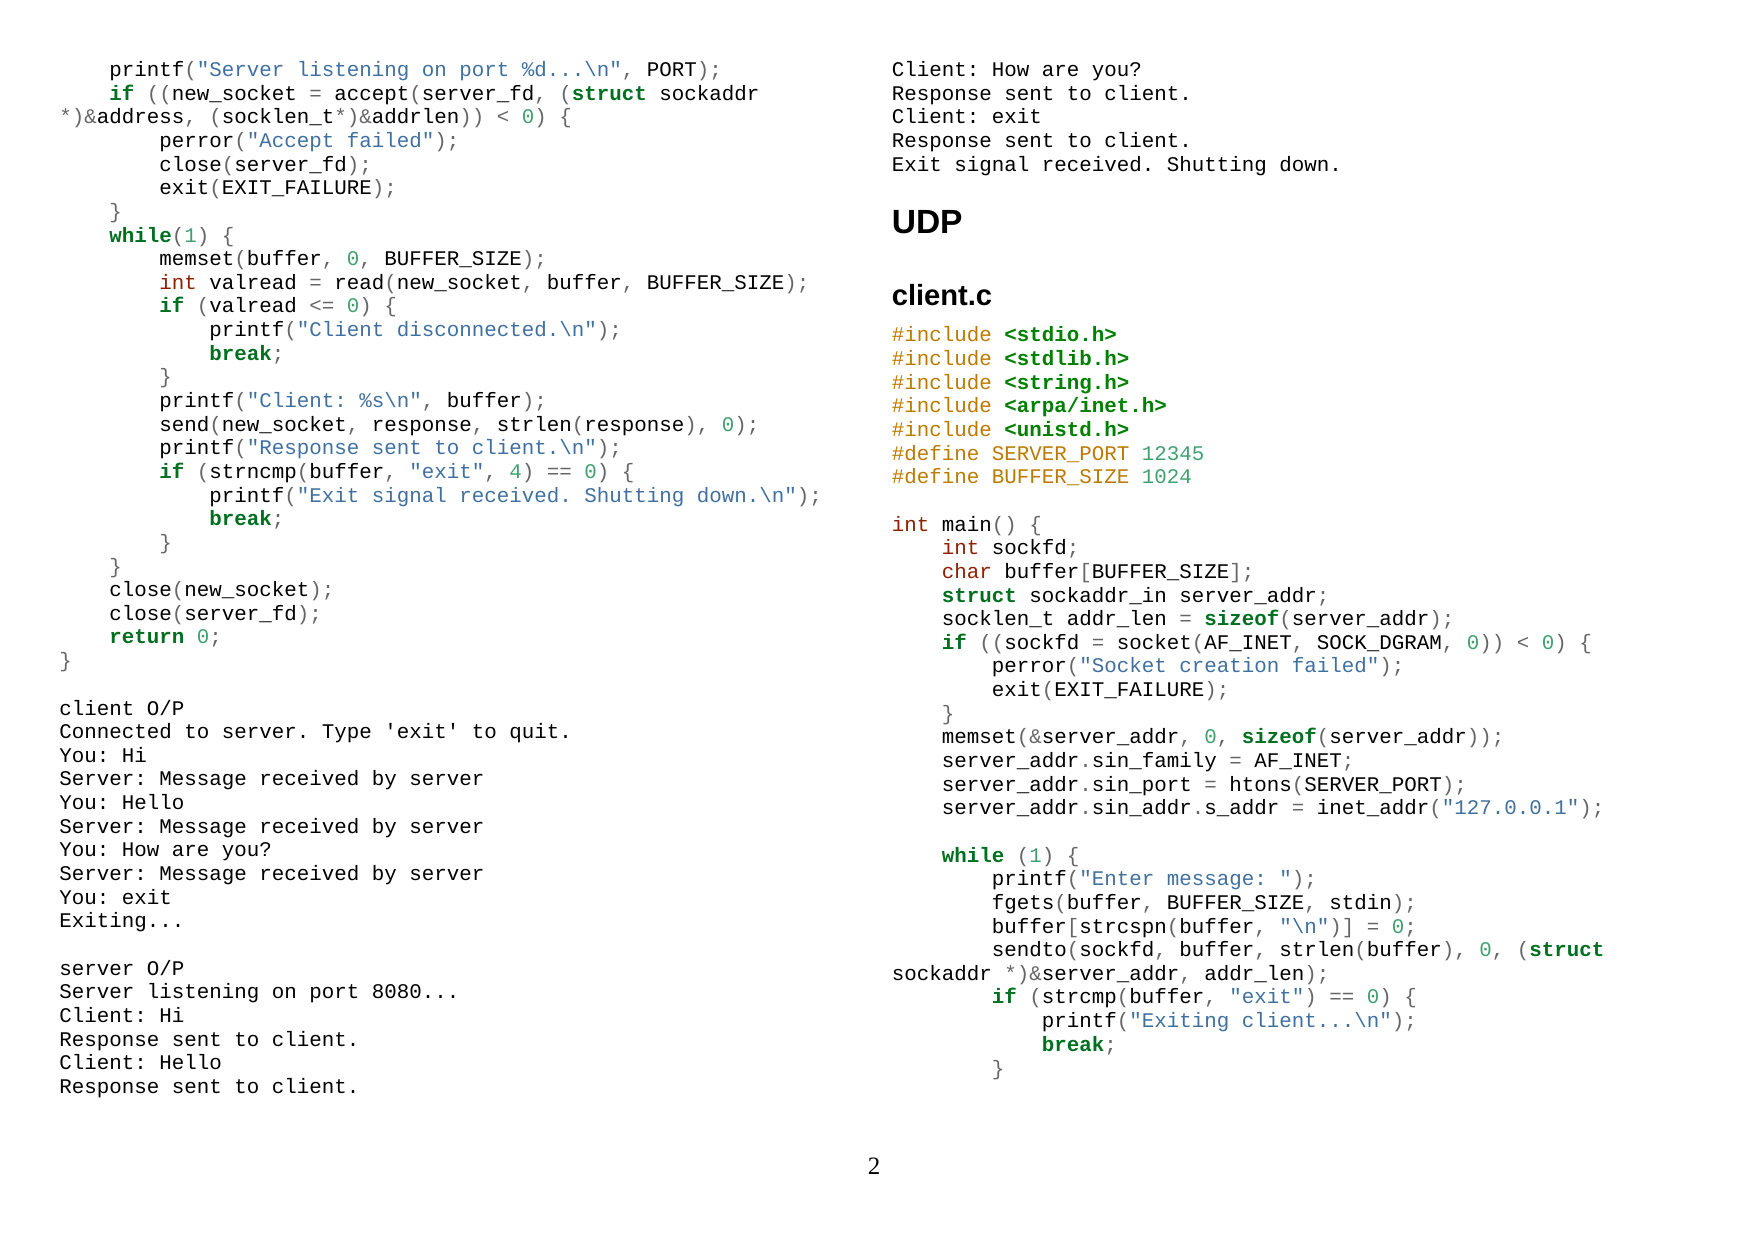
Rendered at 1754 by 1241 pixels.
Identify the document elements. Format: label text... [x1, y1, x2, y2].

text } [59, 650, 862, 674]
text Client: Hi [59, 1005, 862, 1028]
text Response sent to client. [892, 130, 1695, 154]
text #include <string.h> [892, 372, 1695, 395]
text } [892, 1057, 1695, 1081]
text You: Hello [59, 792, 862, 816]
text Exit signal received. Shutting down. [892, 154, 1695, 177]
text sendto(sockfd, buffer, strlen(buffer), 0, (struct sockaddr *)&server_addr, addr_len); [892, 939, 1695, 987]
text Server: Message received by server [59, 816, 862, 839]
text if ((sockfd = socket(AF_INET, SOCK_DGRAM, 0)) < 0) { [892, 632, 1695, 656]
text perror("Accept failed"); [59, 130, 862, 154]
text struct sockaddr_in server_addr; [892, 584, 1695, 608]
text #include <unistd.h> [892, 419, 1695, 443]
text break; [892, 1034, 1695, 1057]
text buffer[strcspn(buffer, "\n")] = 0; [892, 916, 1695, 939]
text close(server_fd); [59, 603, 862, 627]
text if (strcmp(buffer, "exit") == 0) { [892, 987, 1695, 1010]
text printf("Server listening on port %d...\n", PORT); [59, 59, 862, 83]
text break; [59, 508, 862, 532]
text memset(&server_addr, 0, sizeof(server_addr)); [892, 726, 1695, 750]
text while(1) { [59, 224, 862, 248]
text while (1) { [892, 845, 1695, 868]
subtitle client.c [892, 278, 1695, 312]
text #include <arpa/inet.h> [892, 395, 1695, 419]
text close(new_socket); [59, 579, 862, 603]
text server_addr.sin_addr.s_addr = inet_addr("127.0.0.1"); [892, 797, 1695, 821]
text } [59, 532, 862, 556]
text Server: Message received by server [59, 863, 862, 887]
text perror("Socket creation failed"); [892, 656, 1695, 679]
text exit(EXIT_FAILURE); [892, 679, 1695, 703]
text server_addr.sin_family = AF_INET; [892, 750, 1695, 774]
text Client: Hello [59, 1052, 862, 1076]
text You: exit [59, 887, 862, 910]
text Response sent to client. [892, 83, 1695, 106]
text close(server_fd); [59, 154, 862, 177]
text socklen_t addr_len = sizeof(server_addr); [892, 608, 1695, 632]
text printf("Client: %s\n", buffer); [59, 390, 862, 414]
text send(new_socket, response, strlen(response), 0); [59, 414, 862, 437]
text server O/P [59, 958, 862, 981]
text exit(EXIT_FAILURE); [59, 177, 862, 201]
text } [59, 201, 862, 224]
text int sockfd; [892, 537, 1695, 561]
text client O/P [59, 697, 862, 721]
text #define SERVER_PORT 12345 [892, 443, 1695, 466]
text You: Hi [59, 745, 862, 768]
text break; [59, 343, 862, 366]
text printf("Client disconnected.\n"); [59, 319, 862, 343]
text Response sent to client. [59, 1028, 862, 1052]
text #include <stdio.h> [892, 324, 1695, 348]
text return 0; [59, 627, 862, 650]
text } [59, 366, 862, 390]
text Exiting... [59, 910, 862, 934]
text Connected to server. Type 'exit' to quit. [59, 721, 862, 745]
text int main() { [892, 514, 1695, 537]
text Response sent to client. [59, 1076, 862, 1099]
text You: How are you? [59, 839, 862, 863]
text printf("Exit signal received. Shutting down.\n"); [59, 485, 862, 508]
text server_addr.sin_port = htons(SERVER_PORT); [892, 774, 1695, 797]
text if (strncmp(buffer, "exit", 4) == 0) { [59, 461, 862, 485]
text Server listening on port 8080... [59, 981, 862, 1005]
subtitle UDP [892, 202, 1695, 241]
text } [59, 556, 862, 579]
text if (valread <= 0) { [59, 296, 862, 319]
text fgets(buffer, BUFFER_SIZE, stdin); [892, 892, 1695, 916]
text char buffer[BUFFER_SIZE]; [892, 561, 1695, 584]
text } [892, 703, 1695, 726]
text Client: How are you? [892, 59, 1695, 83]
text printf("Response sent to client.\n"); [59, 437, 862, 461]
text int valread = read(new_socket, buffer, BUFFER_SIZE); [59, 272, 862, 296]
text #define BUFFER_SIZE 1024 [892, 466, 1695, 490]
text if ((new_socket = accept(server_fd, (struct sockaddr *)&address, (socklen_t*)&addrlen)) < 0) { [59, 83, 862, 130]
text Client: exit [892, 106, 1695, 130]
text #include <stdlib.h> [892, 348, 1695, 372]
text Server: Message received by server [59, 768, 862, 792]
text printf("Exiting client...\n"); [892, 1010, 1695, 1034]
text printf("Enter message: "); [892, 868, 1695, 892]
text memset(buffer, 0, BUFFER_SIZE); [59, 248, 862, 272]
